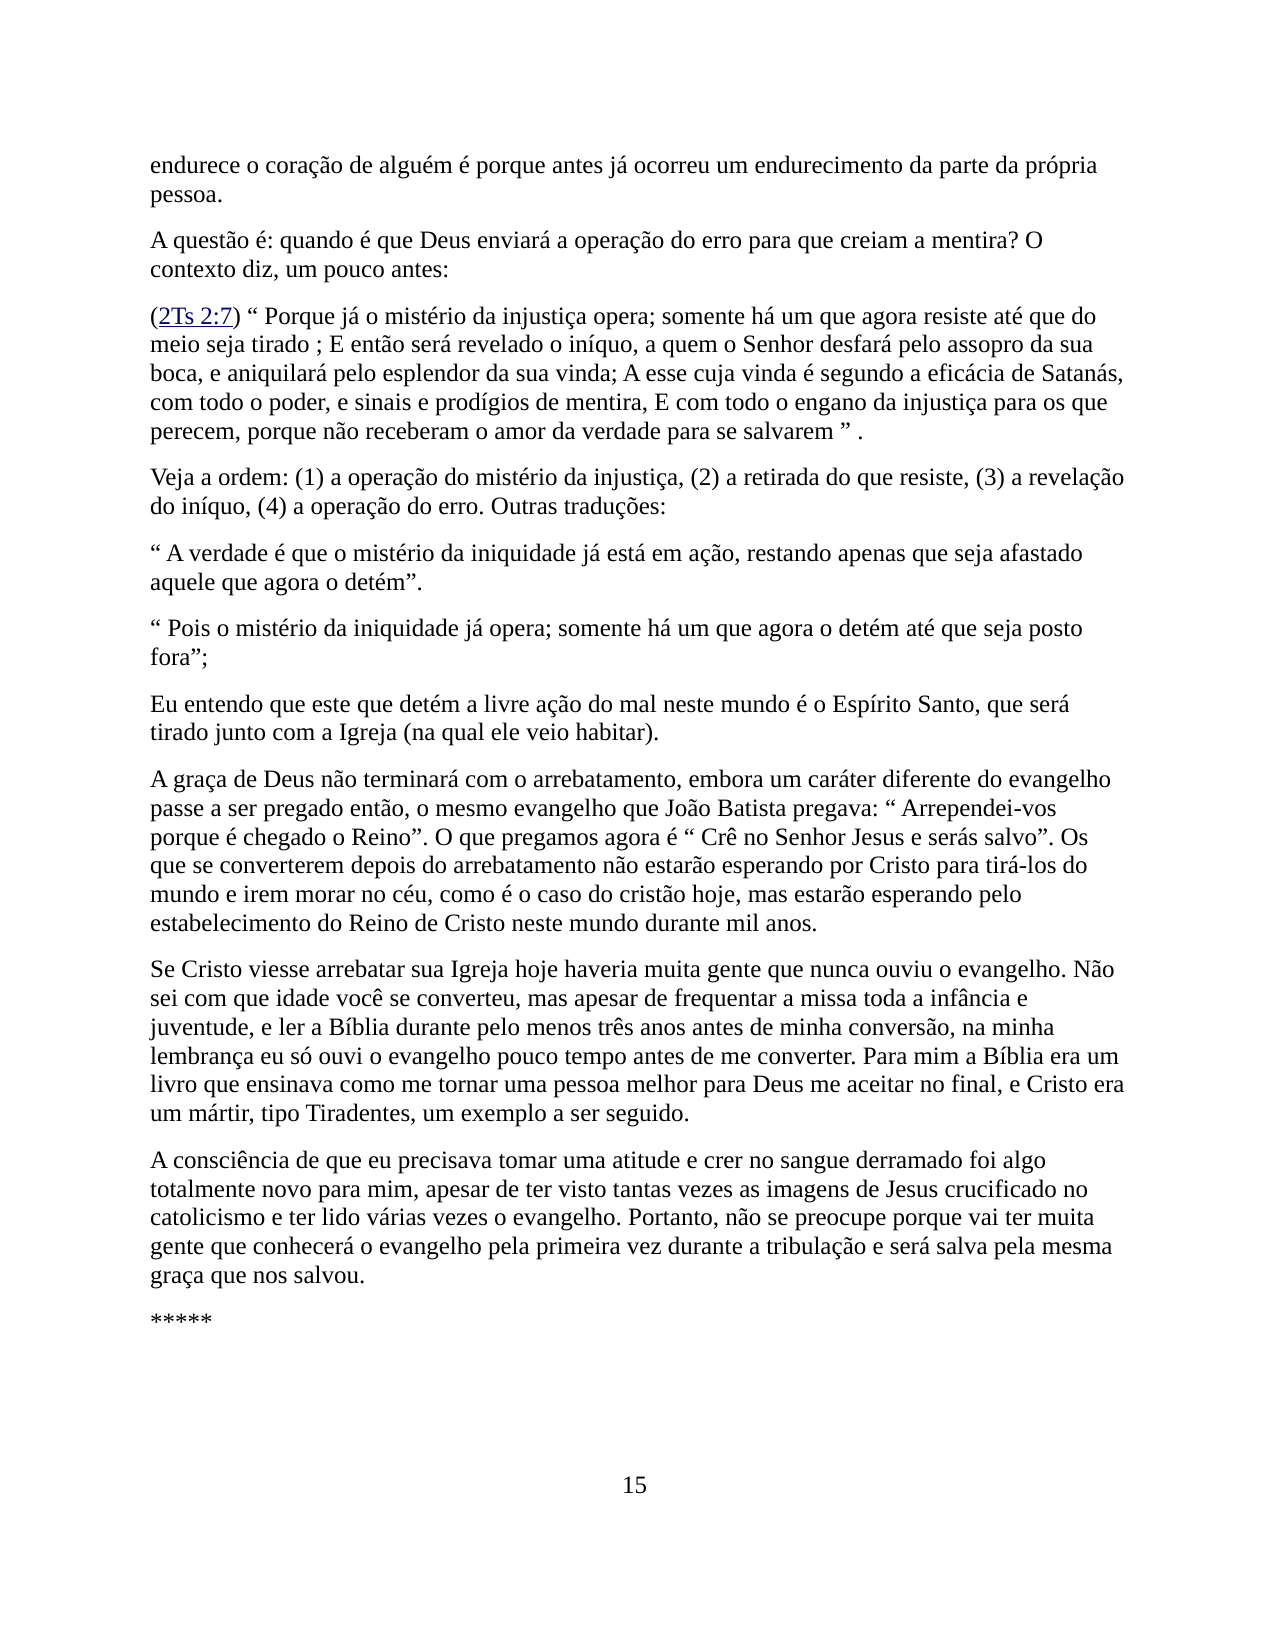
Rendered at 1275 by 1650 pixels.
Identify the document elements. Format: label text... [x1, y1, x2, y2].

text Se Cristo viesse arrebatar sua Igreja hoje haveria muita gente que nunca ouviu o evangelho. Não sei com que idade você se converteu, mas apesar de frequentar a missa toda a infância e juventude, e ler a Bíblia durante pelo menos três anos antes de minha conversão, na minha lembrança eu só ouvi o evangelho pouco tempo antes de me converter. Para mim a Bíblia era um livro que ensinava como me tornar uma pessoa melhor para Deus me aceitar no final, e Cristo era um mártir, tipo Tiradentes, um exemplo a ser seguido. [150, 954, 1125, 1127]
text “ Pois o mistério da iniquidade já opera; somente há um que agora o detém até que seja posto fora”; [150, 613, 1125, 671]
text ***** [150, 1307, 1125, 1335]
text A questão é: quando é que Deus enviará a operação do erro para que creiam a mentira? O contexto diz, um pouco antes: [150, 225, 1125, 283]
text (2Ts 2:7) “ Porque já o mistério da injustiça opera; somente há um que agora resiste até que do meio seja tirado ; E então será revelado o iníquo, a quem o Senhor desfará pelo assopro da sua boca, e aniquilará pelo esplendor da sua vinda; A esse cuja vinda é segundo a eficácia de Satanás, com todo o poder, e sinais e prodígios de mentira, E com todo o engano da injustiça para os que perecem, porque não receberam o amor da verdade para se salvarem ” . [150, 301, 1125, 444]
text endurece o coração de alguém é porque antes já ocorreu um endurecimento da parte da própria pessoa. [150, 150, 1125, 207]
text Eu entendo que este que detém a livre ação do mal neste mundo é o Espírito Santo, que será tirado junto com a Igreja (na qual ele veio habitar). [150, 689, 1125, 746]
text A consciência de que eu precisava tomar uma atitude e crer no sangue derramado foi algo totalmente novo para mim, apesar de ter visto tantas vezes as imagens de Jesus crucificado no catolicismo e ter lido várias vezes o evangelho. Portanto, não se preocupe porque vai ter muita gente que conhecerá o evangelho pela primeira vez durante a tribulação e será salva pela mesma graça que nos salvou. [150, 1145, 1125, 1289]
text “ A verdade é que o mistério da iniquidade já está em ação, restando apenas que seja afastado aquele que agora o detém”. [150, 538, 1125, 595]
text A graça de Deus não terminará com o arrebatamento, embora um caráter diferente do evangelho passe a ser pregado então, o mesmo evangelho que João Batista pregava: “ Arrependei-vos porque é chegado o Reino”. O que pregamos agora é “ Crê no Senhor Jesus e serás salvo”. Os que se converterem depois do arrebatamento não estarão esperando por Cristo para tirá-los do mundo e irem morar no céu, como é o caso do cristão hoje, mas estarão esperando pelo estabelecimento do Reino de Cristo neste mundo durante mil anos. [150, 764, 1125, 937]
text Veja a ordem: (1) a operação do mistério da injustiça, (2) a retirada do que resiste, (3) a revelação do iníquo, (4) a operação do erro. Outras traduções: [150, 462, 1125, 520]
